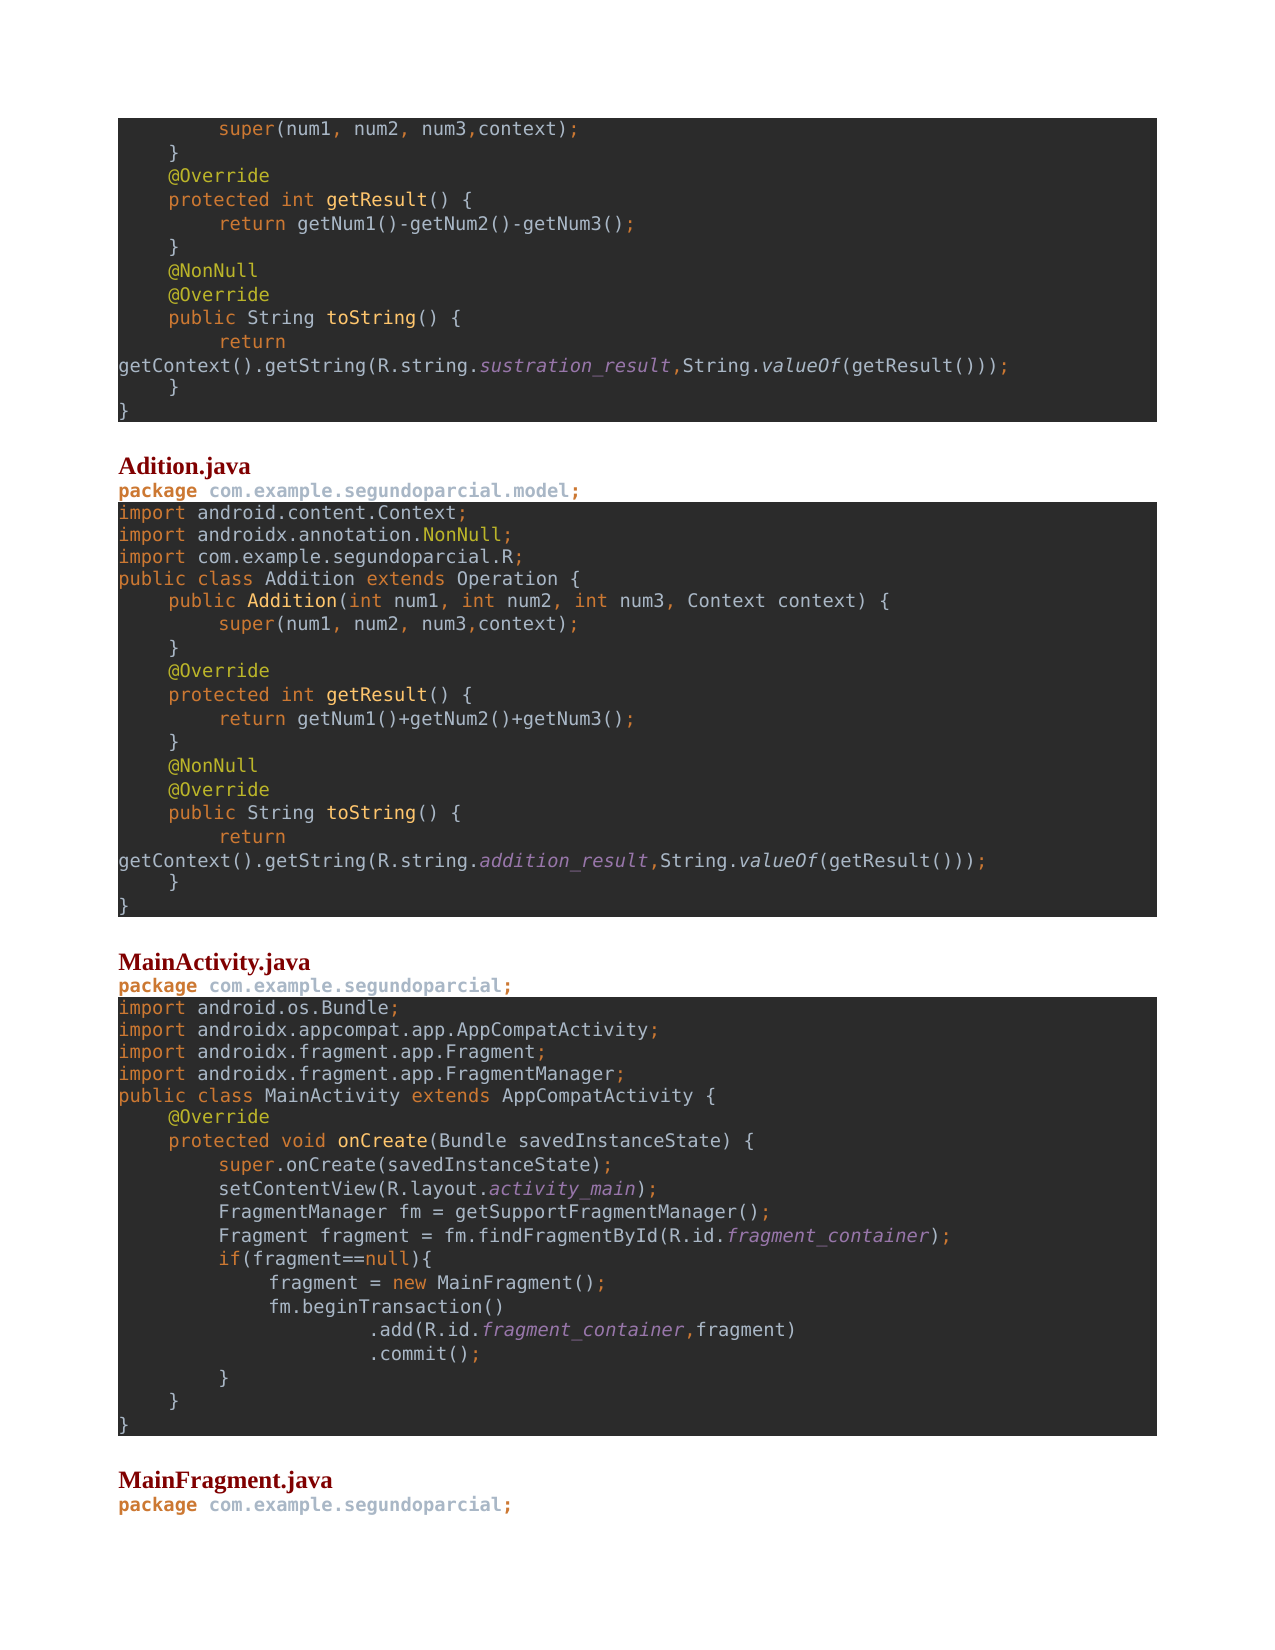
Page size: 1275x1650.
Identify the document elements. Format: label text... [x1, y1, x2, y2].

text super.onCreate(savedInstanceState); [118, 1154, 1157, 1177]
text @Override [118, 779, 1157, 802]
text import android.content.Context; [118, 502, 1157, 524]
text } [118, 1390, 1157, 1414]
text FragmentManager fm = getSupportFragmentManager(); [118, 1201, 1157, 1225]
text } [118, 376, 1157, 400]
text public String toString() { [118, 802, 1157, 826]
text return getContext().getString(R.string.addition_result,String.valueOf(getResult())); [118, 826, 1157, 872]
text @Override [118, 661, 1157, 684]
text protected void onCreate(Bundle savedInstanceState) { [118, 1130, 1157, 1154]
text protected int getResult() { [118, 684, 1157, 708]
text @Override [118, 1107, 1157, 1130]
text package com.example.segundoparcial.model; [118, 480, 1157, 502]
text public Addition(int num1, int num2, int num3, Context context) { [118, 589, 1157, 613]
text package com.example.segundoparcial; [118, 1494, 1157, 1516]
text if(fragment==null){ [118, 1248, 1157, 1272]
text .add(R.id.fragment_container,fragment) [118, 1319, 1157, 1343]
text } [118, 236, 1157, 260]
text fm.beginTransaction() [118, 1296, 1157, 1319]
text } [118, 1414, 1157, 1436]
text import androidx.annotation.NonNull; [118, 524, 1157, 546]
text return getNum1()+getNum2()+getNum3(); [118, 708, 1157, 731]
text Fragment fragment = fm.findFragmentById(R.id.fragment_container); [118, 1225, 1157, 1248]
text fragment = new MainFragment(); [118, 1272, 1157, 1296]
text Adition.java [118, 451, 1157, 480]
text super(num1, num2, num3,context); [118, 118, 1157, 142]
text super(num1, num2, num3,context); [118, 613, 1157, 637]
text import com.example.segundoparcial.R; [118, 546, 1157, 568]
text MainFragment.java [118, 1465, 1157, 1494]
text @Override [118, 284, 1157, 307]
text import android.os.Bundle; [118, 997, 1157, 1019]
text } [118, 400, 1157, 422]
text } [118, 895, 1157, 917]
text } [118, 142, 1157, 165]
text return getNum1()-getNum2()-getNum3(); [118, 213, 1157, 236]
text return getContext().getString(R.string.sustration_result,String.valueOf(getResult())); [118, 331, 1157, 376]
text package com.example.segundoparcial; [118, 975, 1157, 997]
text } [118, 731, 1157, 755]
text public class Addition extends Operation { [118, 568, 1157, 589]
text } [118, 637, 1157, 661]
text import androidx.fragment.app.Fragment; [118, 1041, 1157, 1063]
text } [118, 1367, 1157, 1390]
text @NonNull [118, 260, 1157, 284]
text MainActivity.java [118, 947, 1157, 975]
text .commit(); [118, 1343, 1157, 1367]
text import androidx.appcompat.app.AppCompatActivity; [118, 1019, 1157, 1041]
text import androidx.fragment.app.FragmentManager; [118, 1063, 1157, 1085]
text @NonNull [118, 755, 1157, 779]
text @Override [118, 165, 1157, 189]
text setContentView(R.layout.activity_main); [118, 1177, 1157, 1201]
text } [118, 872, 1157, 895]
text protected int getResult() { [118, 189, 1157, 213]
text public class MainActivity extends AppCompatActivity { [118, 1085, 1157, 1107]
text public String toString() { [118, 307, 1157, 331]
